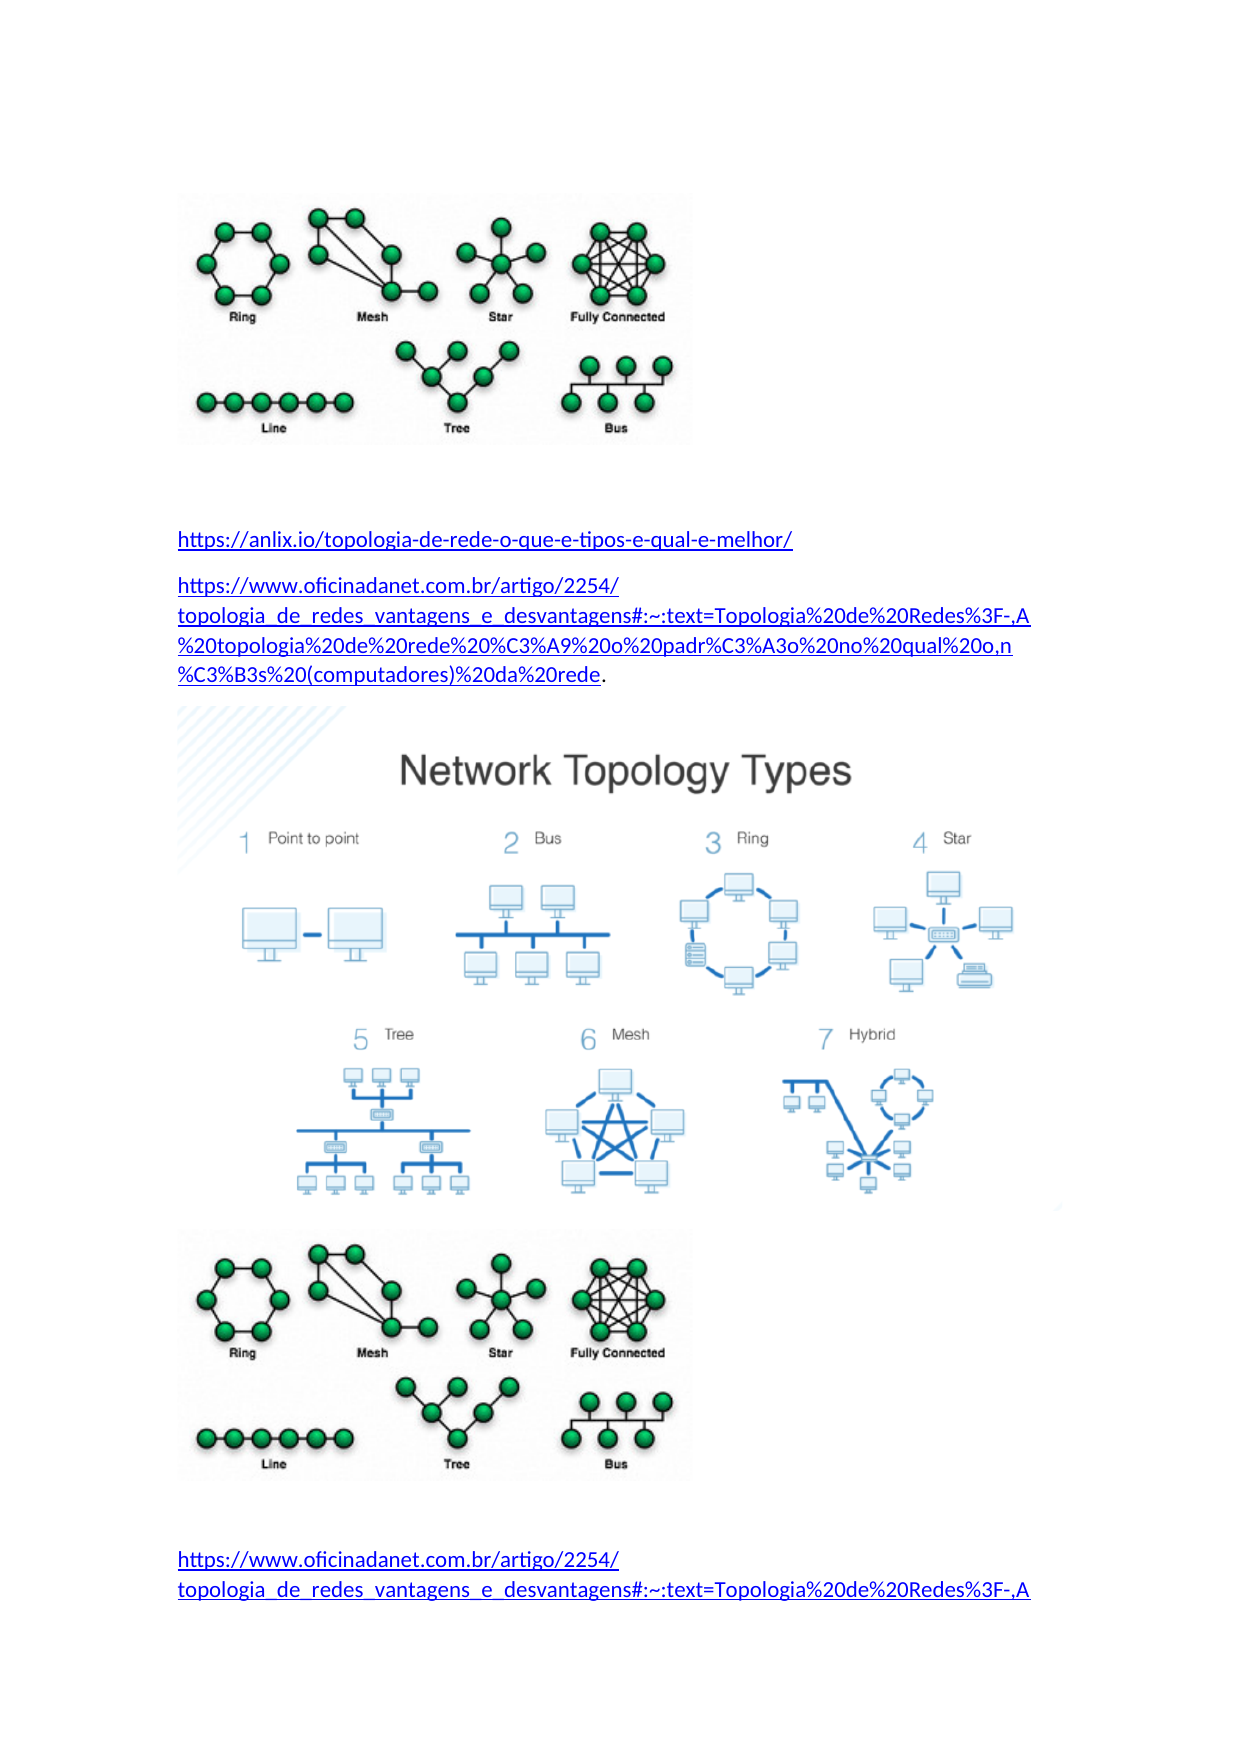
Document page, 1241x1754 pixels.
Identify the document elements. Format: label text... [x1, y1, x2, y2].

picture [177, 193, 693, 445]
picture [177, 1229, 693, 1481]
picture [177, 706, 1063, 1211]
text https://www.oficinadanet.com.br/artigo/2254/topologia_de_redes_vantagens_e_desvantagens#:~:text=Topologia%20de%20Redes%3F-,A [177, 1545, 1063, 1603]
text https://anlix.io/topologia-de-rede-o-que-e-tipos-e-qual-e-melhor/ [177, 525, 1063, 553]
text https://www.oficinadanet.com.br/artigo/2254/topologia_de_redes_vantagens_e_desvantagens#:~:text=Topologia%20de%20Redes%3F-,A%20topologia%20de%20rede%20%C3%A9%20o%20padr%C3%A3o%20no%20qual%20o,n%C3%B3s%20(computadores)%20da%20rede. [177, 571, 1063, 688]
